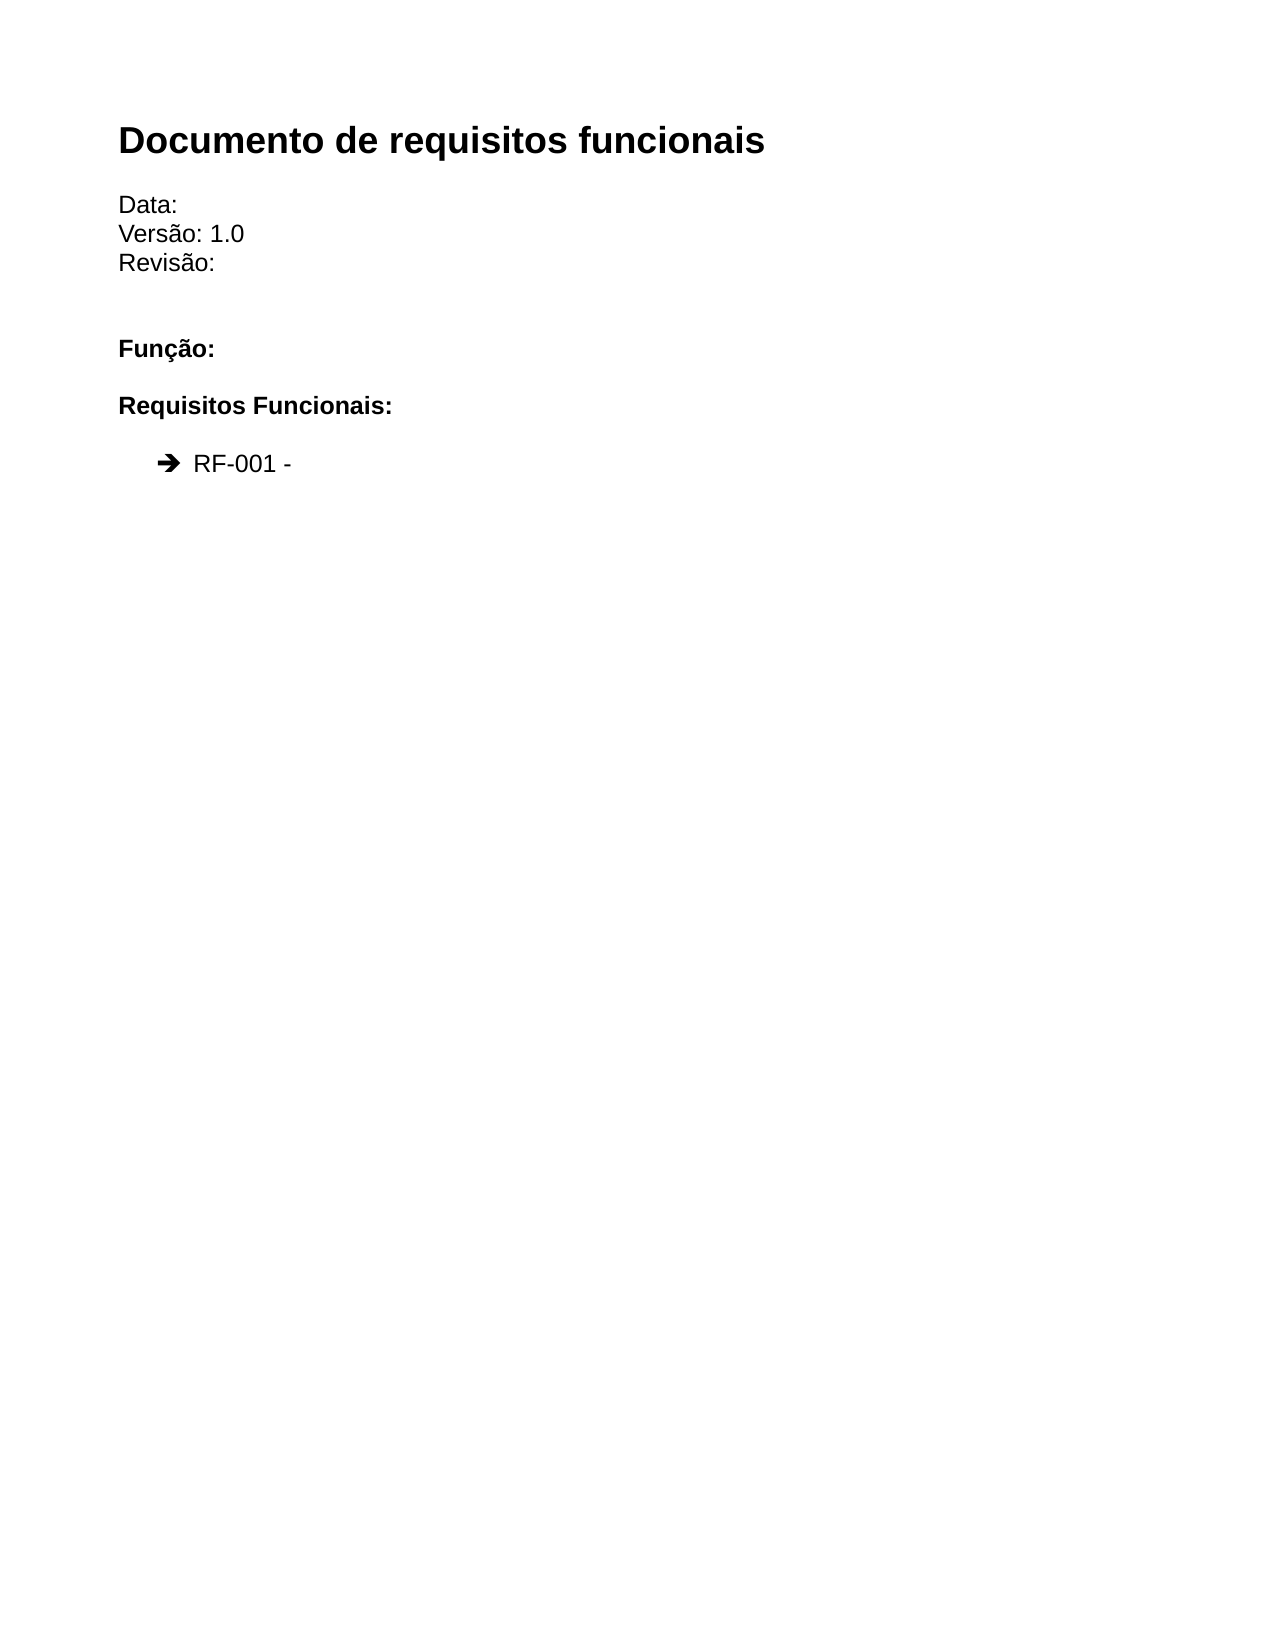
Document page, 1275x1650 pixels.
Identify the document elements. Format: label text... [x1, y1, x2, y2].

text Data: [118, 190, 1157, 219]
list RF-001 - [156, 449, 1157, 478]
text Função: [118, 334, 1157, 362]
text Versão: 1.0 [118, 219, 1157, 247]
text Revisão: [118, 247, 1157, 276]
text Requisitos Funcionais: [118, 391, 1157, 420]
text Documento de requisitos funcionais [118, 118, 1157, 161]
